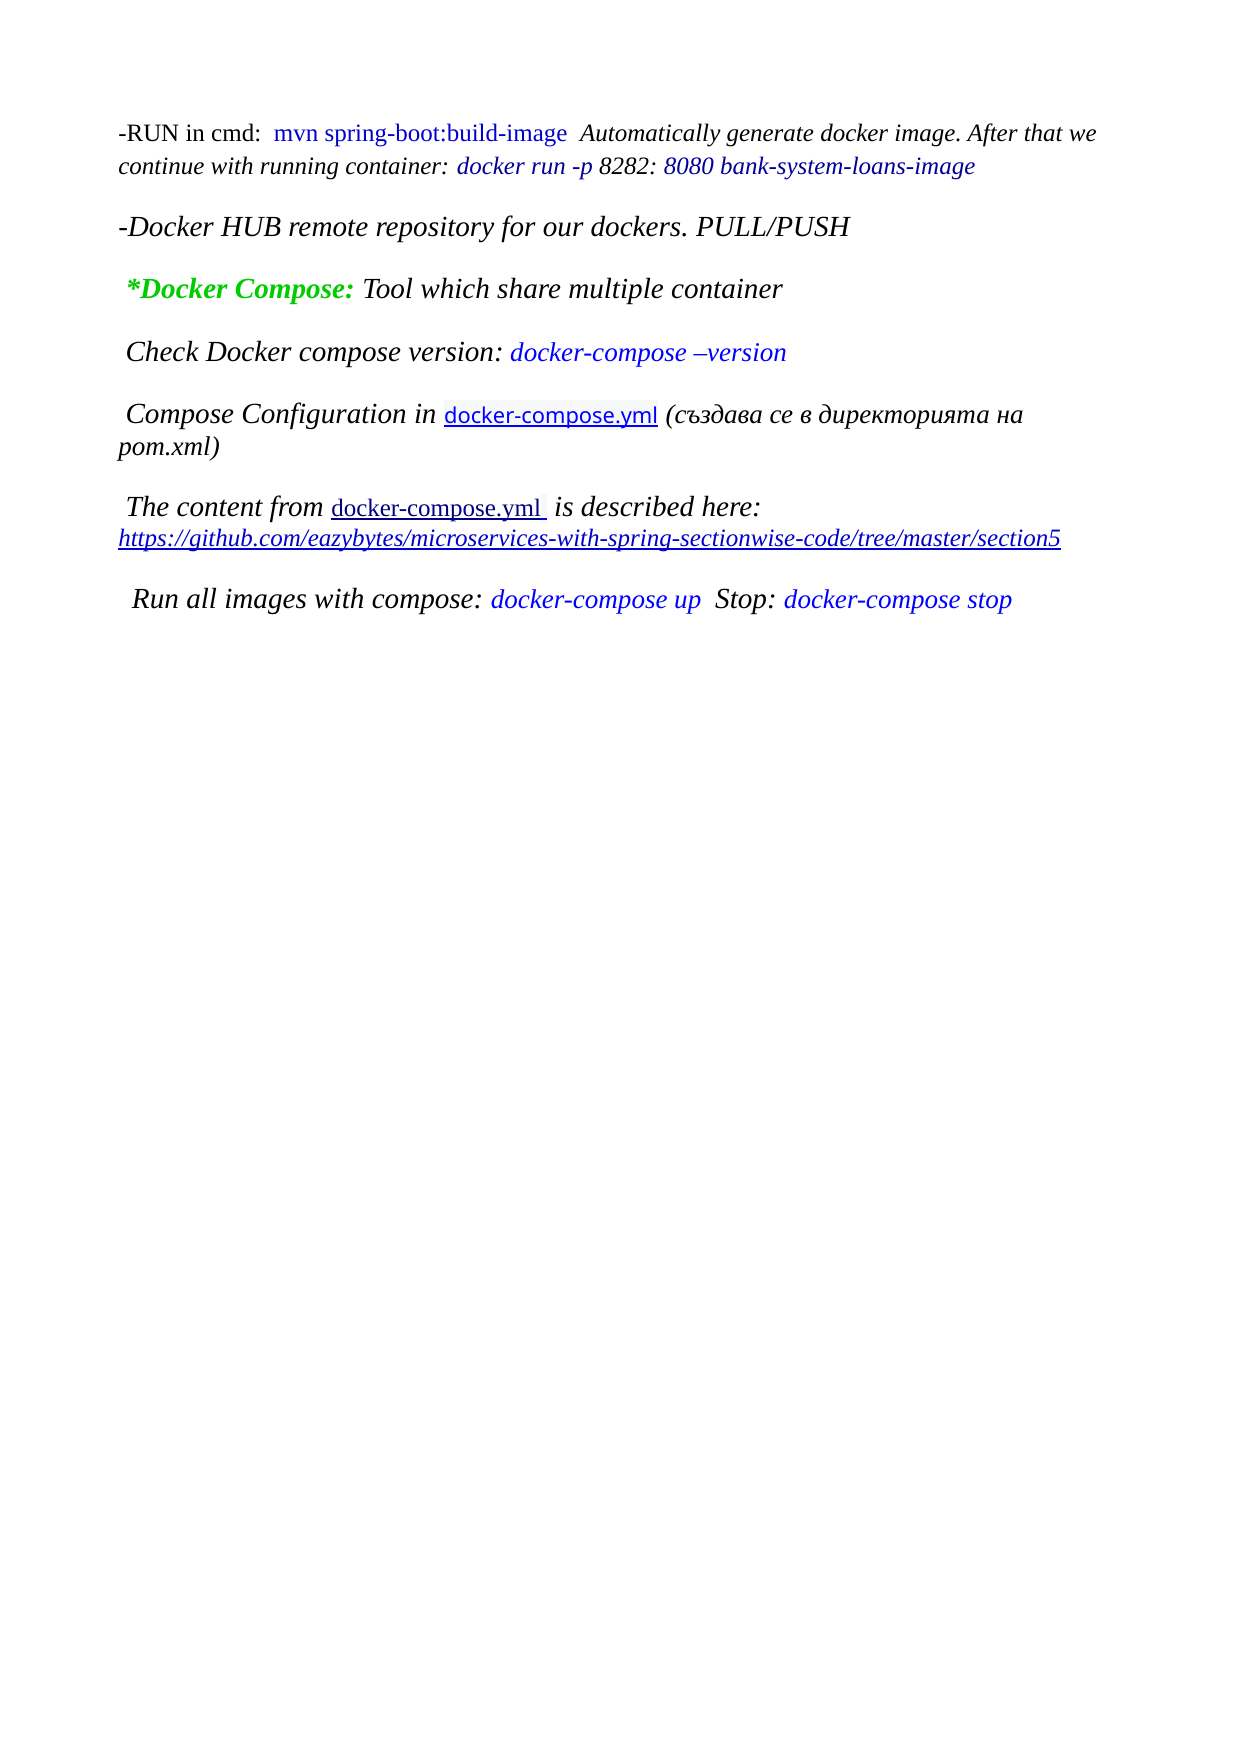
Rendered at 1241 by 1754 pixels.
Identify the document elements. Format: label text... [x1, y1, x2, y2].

text The content from docker-compose.yml is described here: https://github.com/eazybytes/microservices-with-spring-sectionwise-code/tree/master/section5 [118, 489, 1122, 552]
text -Docker HUB remote repository for our dockers. PULL/PUSH [118, 209, 1122, 243]
text *Docker Compose: Tool which share multiple container [118, 271, 1122, 305]
text -RUN in cmd: mvn spring-boot:build-image Automatically generate docker image. After that we continue with running container: docker run -p 8282: 8080 bank-system-loans-image [118, 118, 1122, 180]
text Check Docker compose version: docker-compose –version [118, 334, 1122, 367]
text Run all images with compose: docker-compose up Stop: docker-compose stop [118, 581, 1122, 614]
text Compose Configuration in docker-compose.yml (създава се в директорията на pom.xml) [118, 396, 1122, 461]
